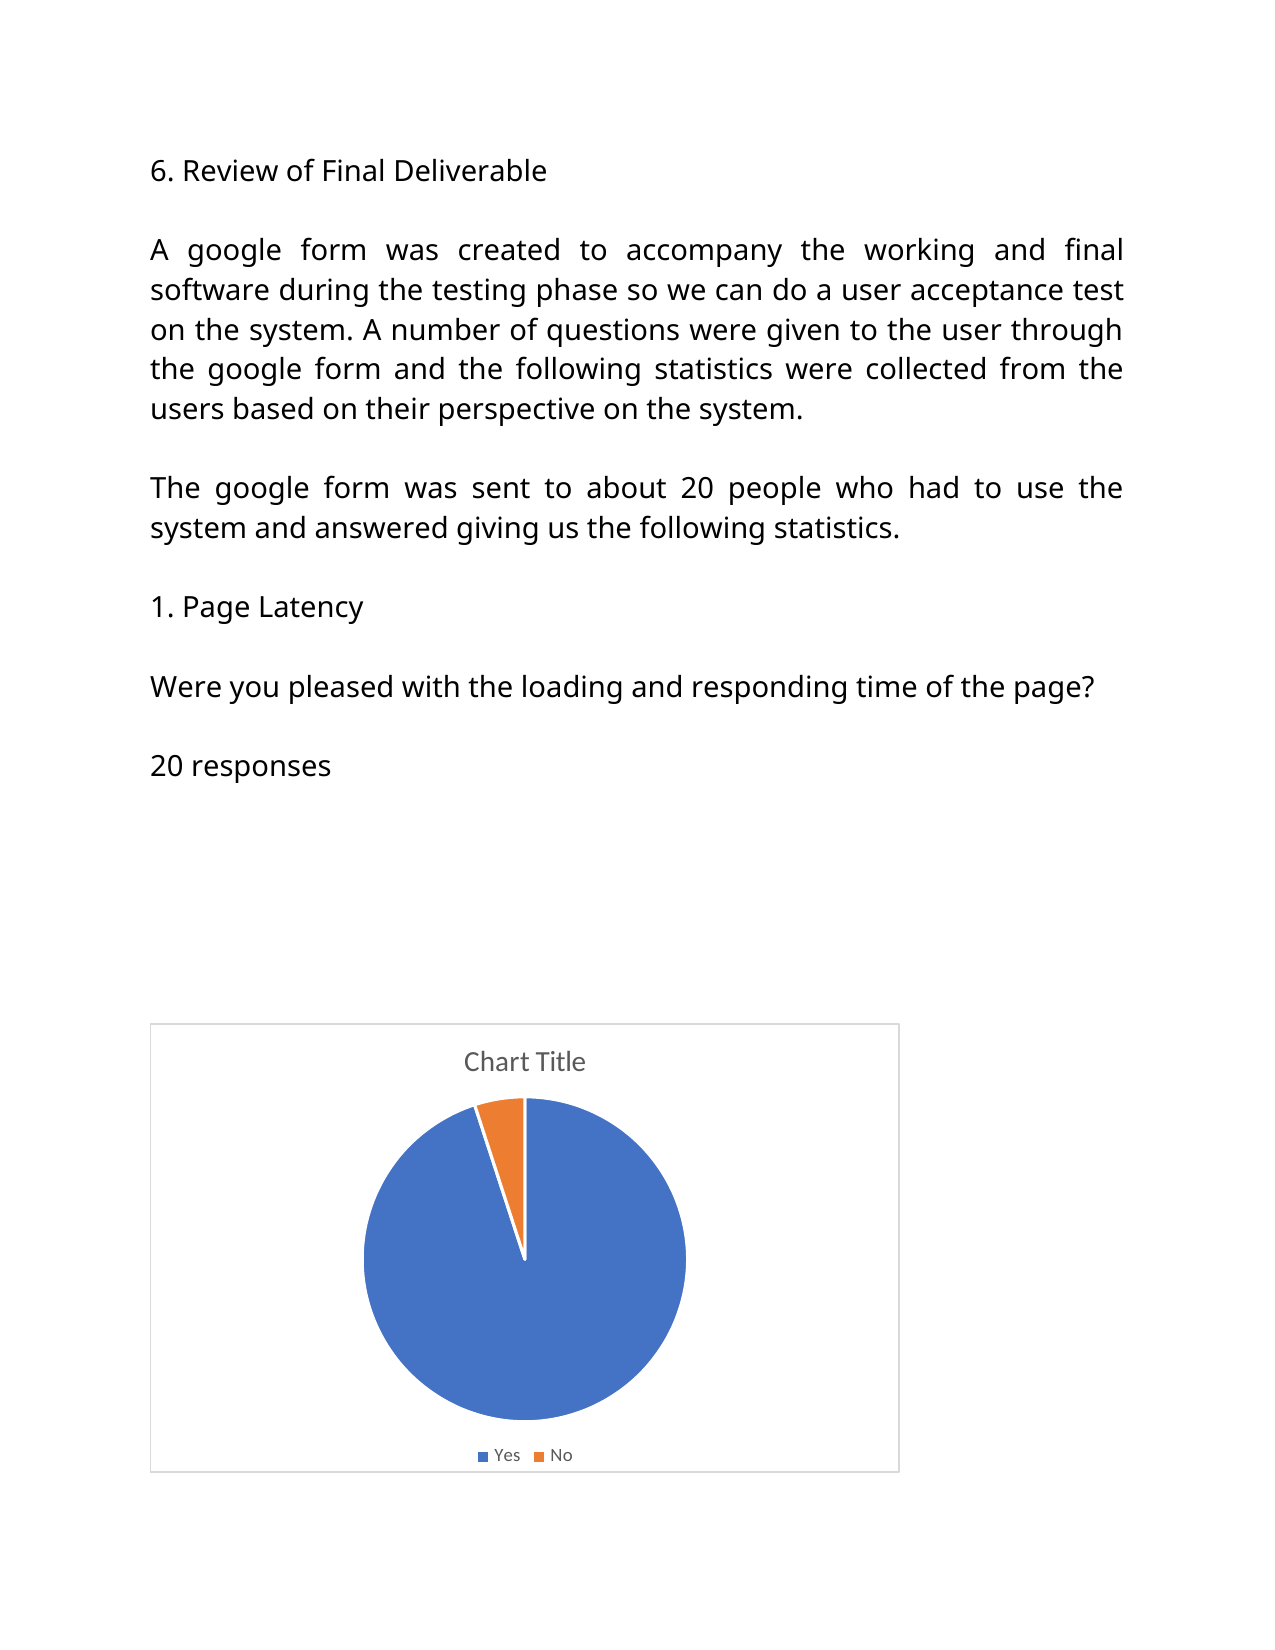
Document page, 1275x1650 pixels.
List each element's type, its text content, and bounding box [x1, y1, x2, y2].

text 6. Review of Final Deliverable [150, 150, 1125, 190]
text The google form was sent to about 20 people who had to use the system and answered giving us the following statistics. [150, 467, 1125, 547]
text Were you pleased with the loading and responding time of the page? [150, 666, 1125, 706]
text A google form was created to accompany the working and final software during the testing phase so we can do a user acceptance test on the system. A number of questions were given to the user through the google form and the following statistics were collected from the users based on their perspective on the system. [150, 229, 1125, 428]
text 20 responses [150, 745, 1125, 785]
text 1. Page Latency [150, 587, 1125, 626]
